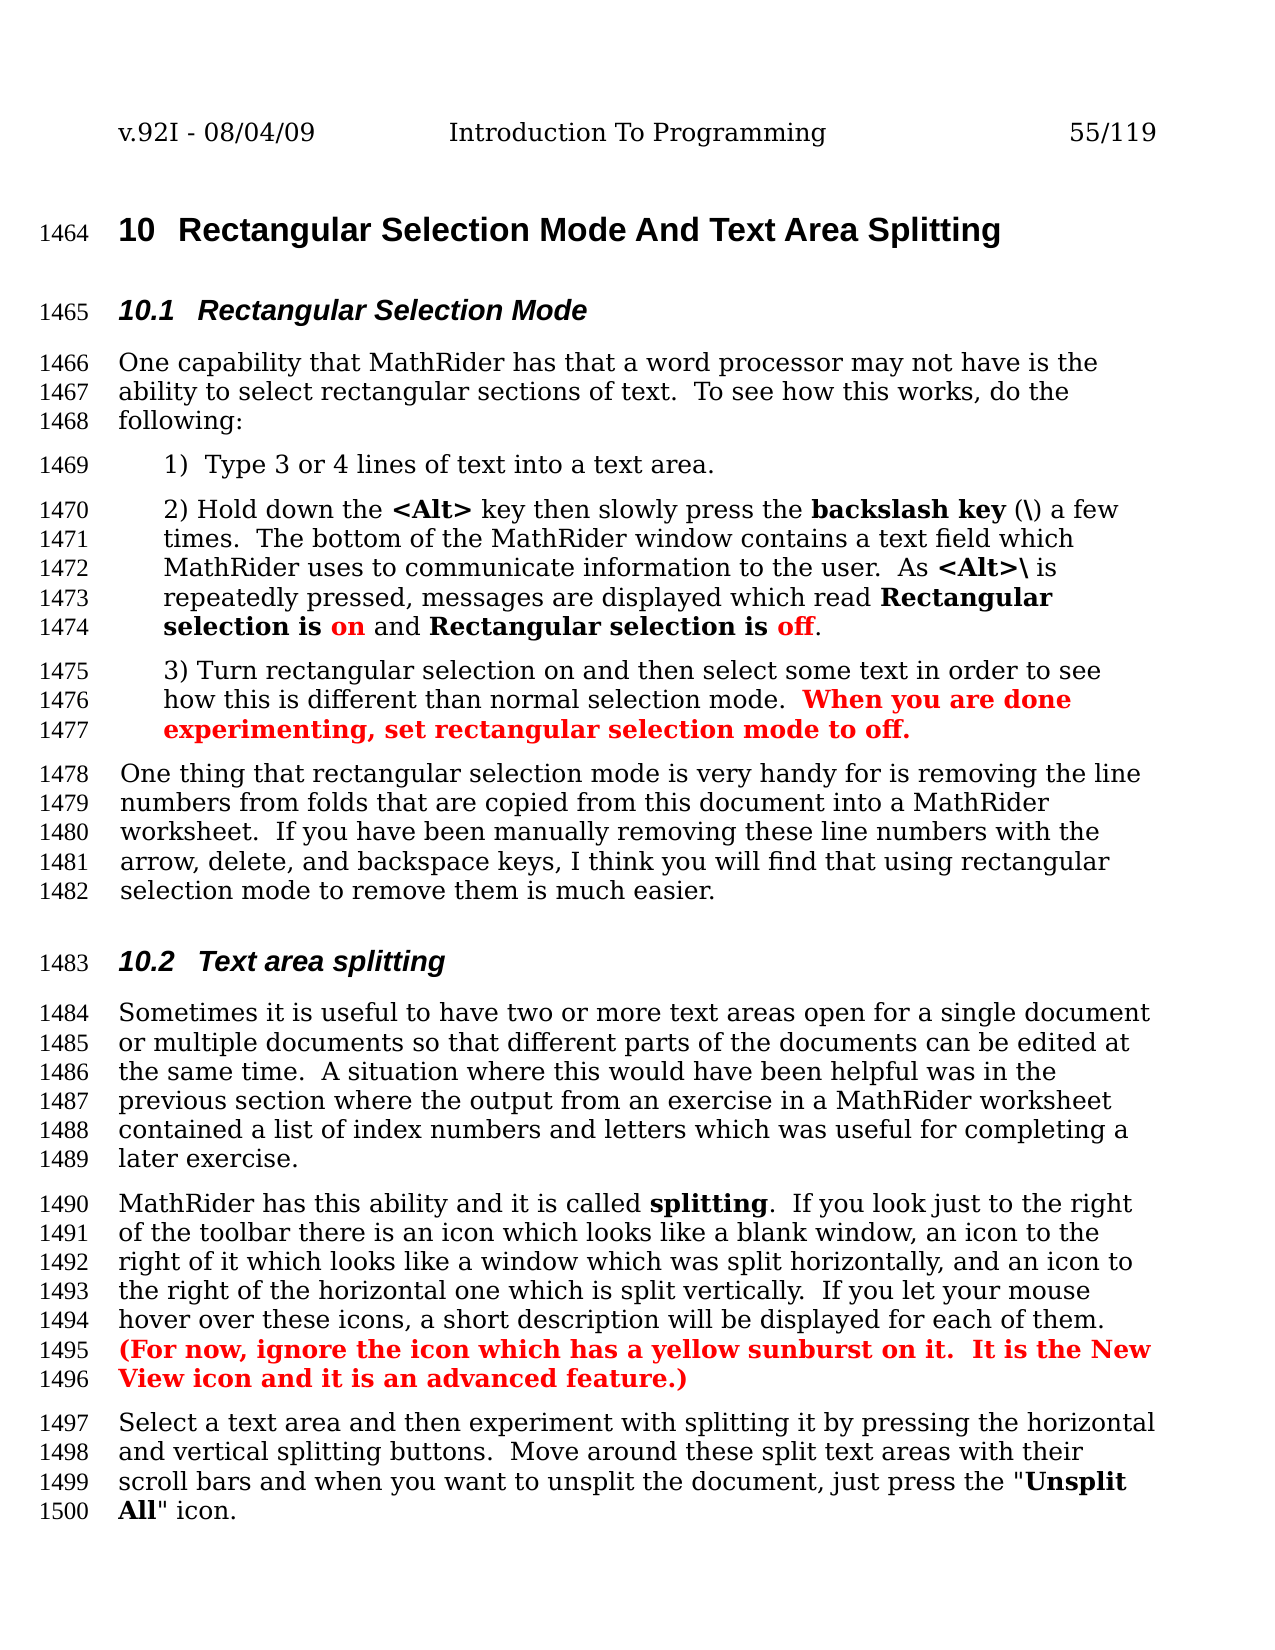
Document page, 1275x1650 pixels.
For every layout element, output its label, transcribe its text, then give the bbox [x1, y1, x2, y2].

text 1) Type 3 or 4 lines of text into a text area. [163, 450, 1157, 479]
text 2) Hold down the <Alt> key then slowly press the backslash key (\) a few times. The bottom of the MathRider window contains a text field which MathRider uses to communicate information to the user. As <Alt>\ is repeatedly pressed, messages are displayed which read Rectangular selection is on and Rectangular selection is off. [163, 494, 1157, 641]
subtitle Rectangular Selection Mode [118, 293, 1157, 327]
text 3) Turn rectangular selection on and then select some text in order to see how this is different than normal selection mode. When you are done experimenting, set rectangular selection mode to off. [163, 656, 1157, 744]
text One capability that MathRider has that a word processor may not have is the ability to select rectangular sections of text. To see how this works, do the following: [118, 348, 1157, 435]
text Sometimes it is useful to have two or more text areas open for a single document or multiple documents so that different parts of the documents can be edited at the same time. A situation where this would have been helpful was in the previous section where the output from an exercise in a MathRider worksheet contained a list of index numbers and letters which was useful for completing a later exercise. [118, 998, 1157, 1173]
text One thing that rectangular selection mode is very handy for is removing the line numbers from folds that are copied from this document into a MathRider worksheet. If you have been manually removing these line numbers with the arrow, delete, and backspace keys, I think you will find that using rectangular selection mode to remove them is much easier. [120, 759, 1157, 905]
subtitle Rectangular Selection Mode And Text Area Splitting [118, 210, 1157, 248]
text Select a text area and then experiment with splitting it by pressing the horizontal and vertical splitting buttons. Move around these split text areas with their scroll bars and when you want to unsplit the document, just press the "Unsplit All" icon. [118, 1408, 1157, 1525]
text MathRider has this ability and it is called splitting. If you look just to the right of the toolbar there is an icon which looks like a blank window, an icon to the right of it which looks like a window which was split horizontally, and an icon to the right of the horizontal one which is split vertically. If you let your mouse hover over these icons, a short description will be displayed for each of them. (For now, ignore the icon which has a yellow sunburst on it. It is the New View icon and it is an advanced feature.) [118, 1188, 1157, 1393]
subtitle Text area splitting [118, 944, 1157, 978]
